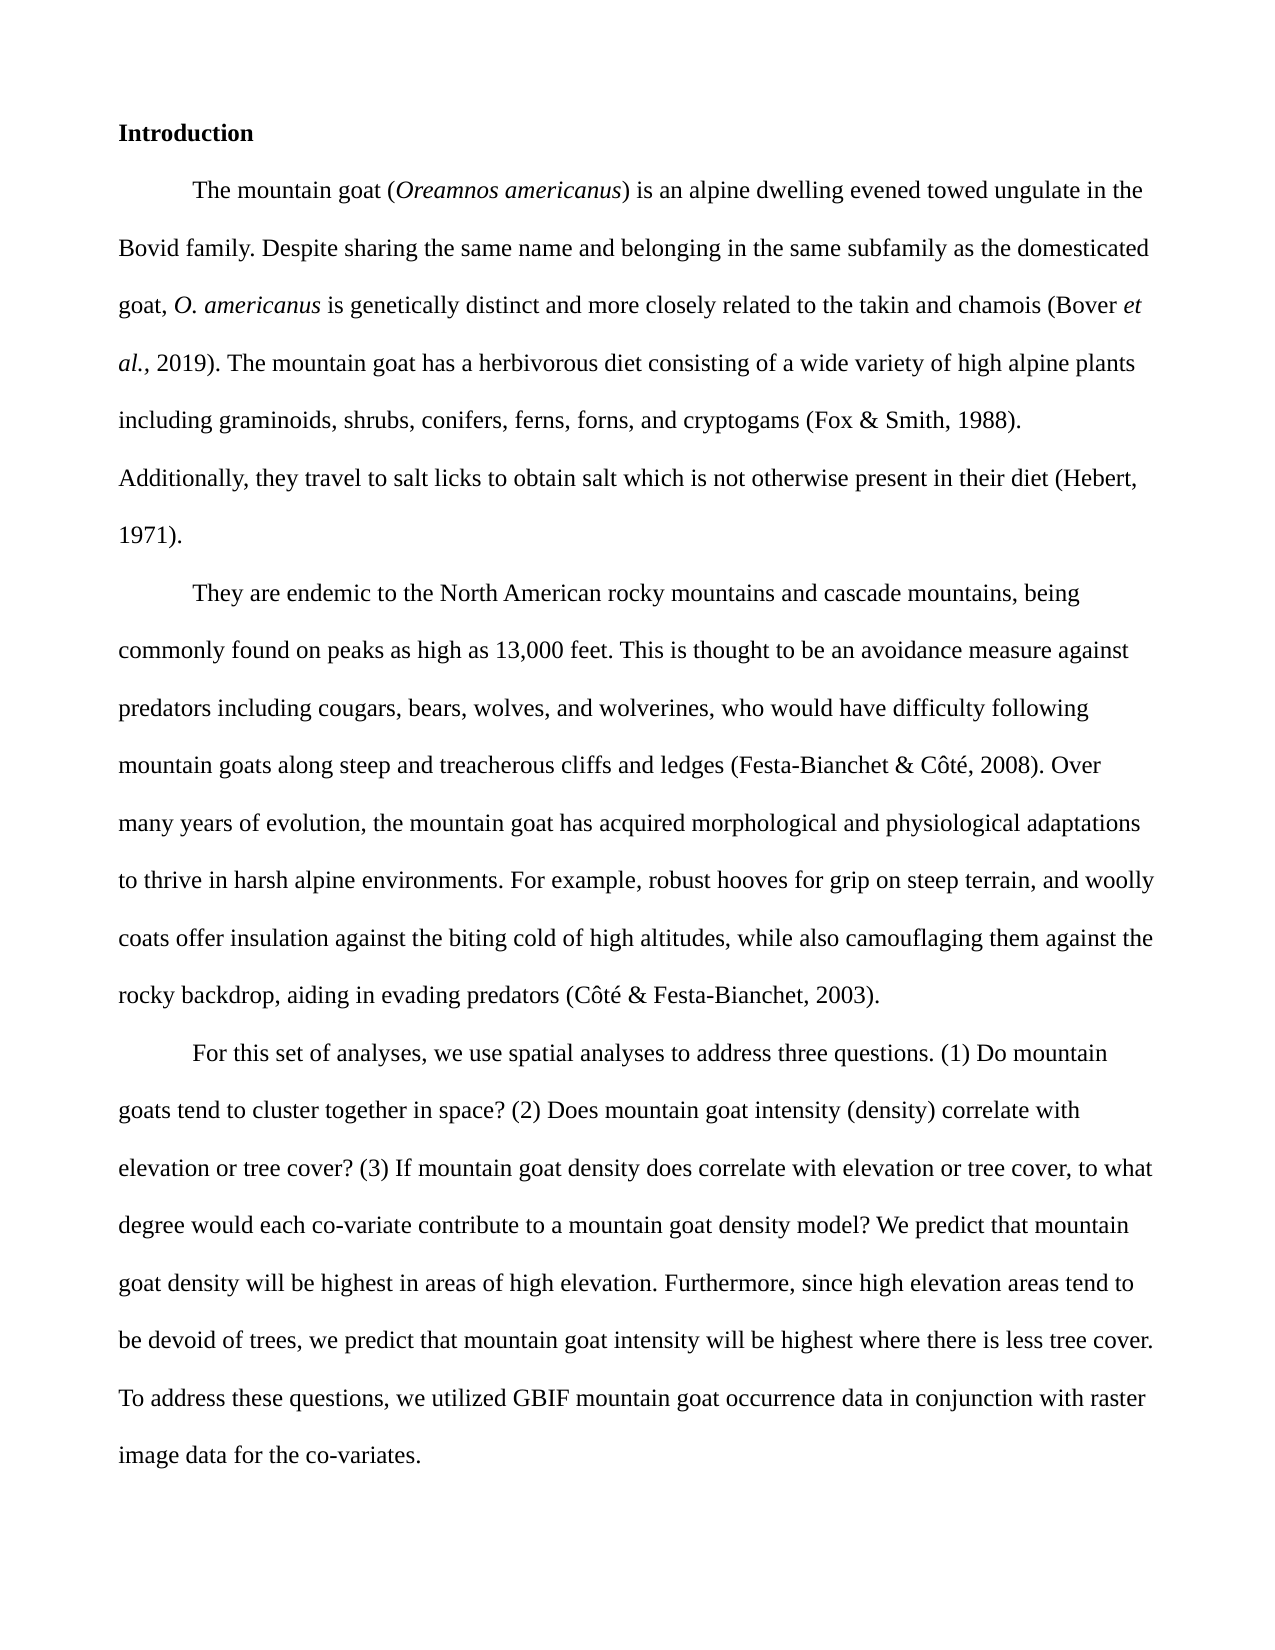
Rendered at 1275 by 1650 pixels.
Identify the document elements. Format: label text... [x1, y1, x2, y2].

text The mountain goat (Oreamnos americanus) is an alpine dwelling evened towed ungulate in the Bovid family. Despite sharing the same name and belonging in the same subfamily as the domesticated goat, O. americanus is genetically distinct and more closely related to the takin and chamois (Bover et al., 2019). The mountain goat has a herbivorous diet consisting of a wide variety of high alpine plants including graminoids, shrubs, conifers, ferns, forns, and cryptogams (Fox & Smith, 1988). Additionally, they travel to salt licks to obtain salt which is not otherwise present in their diet (Hebert, 1971). [118, 176, 1157, 549]
text Introduction [118, 118, 1157, 147]
text They are endemic to the North American rocky mountains and cascade mountains, being commonly found on peaks as high as 13,000 feet. This is thought to be an avoidance measure against predators including cougars, bears, wolves, and wolverines, who would have difficulty following mountain goats along steep and treacherous cliffs and ledges (Festa-Bianchet & Côté, 2008). Over many years of evolution, the mountain goat has acquired morphological and physiological adaptations to thrive in harsh alpine environments. For example, robust hooves for grip on steep terrain, and woolly coats offer insulation against the biting cold of high altitudes, while also camouflaging them against the rocky backdrop, aiding in evading predators (Côté & Festa-Bianchet, 2003). [118, 578, 1157, 1009]
text For this set of analyses, we use spatial analyses to address three questions. (1) Do mountain goats tend to cluster together in space? (2) Does mountain goat intensity (density) correlate with elevation or tree cover? (3) If mountain goat density does correlate with elevation or tree cover, to what degree would each co-variate contribute to a mountain goat density model? We predict that mountain goat density will be highest in areas of high elevation. Furthermore, since high elevation areas tend to be devoid of trees, we predict that mountain goat intensity will be highest where there is less tree cover. To address these questions, we utilized GBIF mountain goat occurrence data in conjunction with raster image data for the co-variates. [118, 1038, 1157, 1469]
